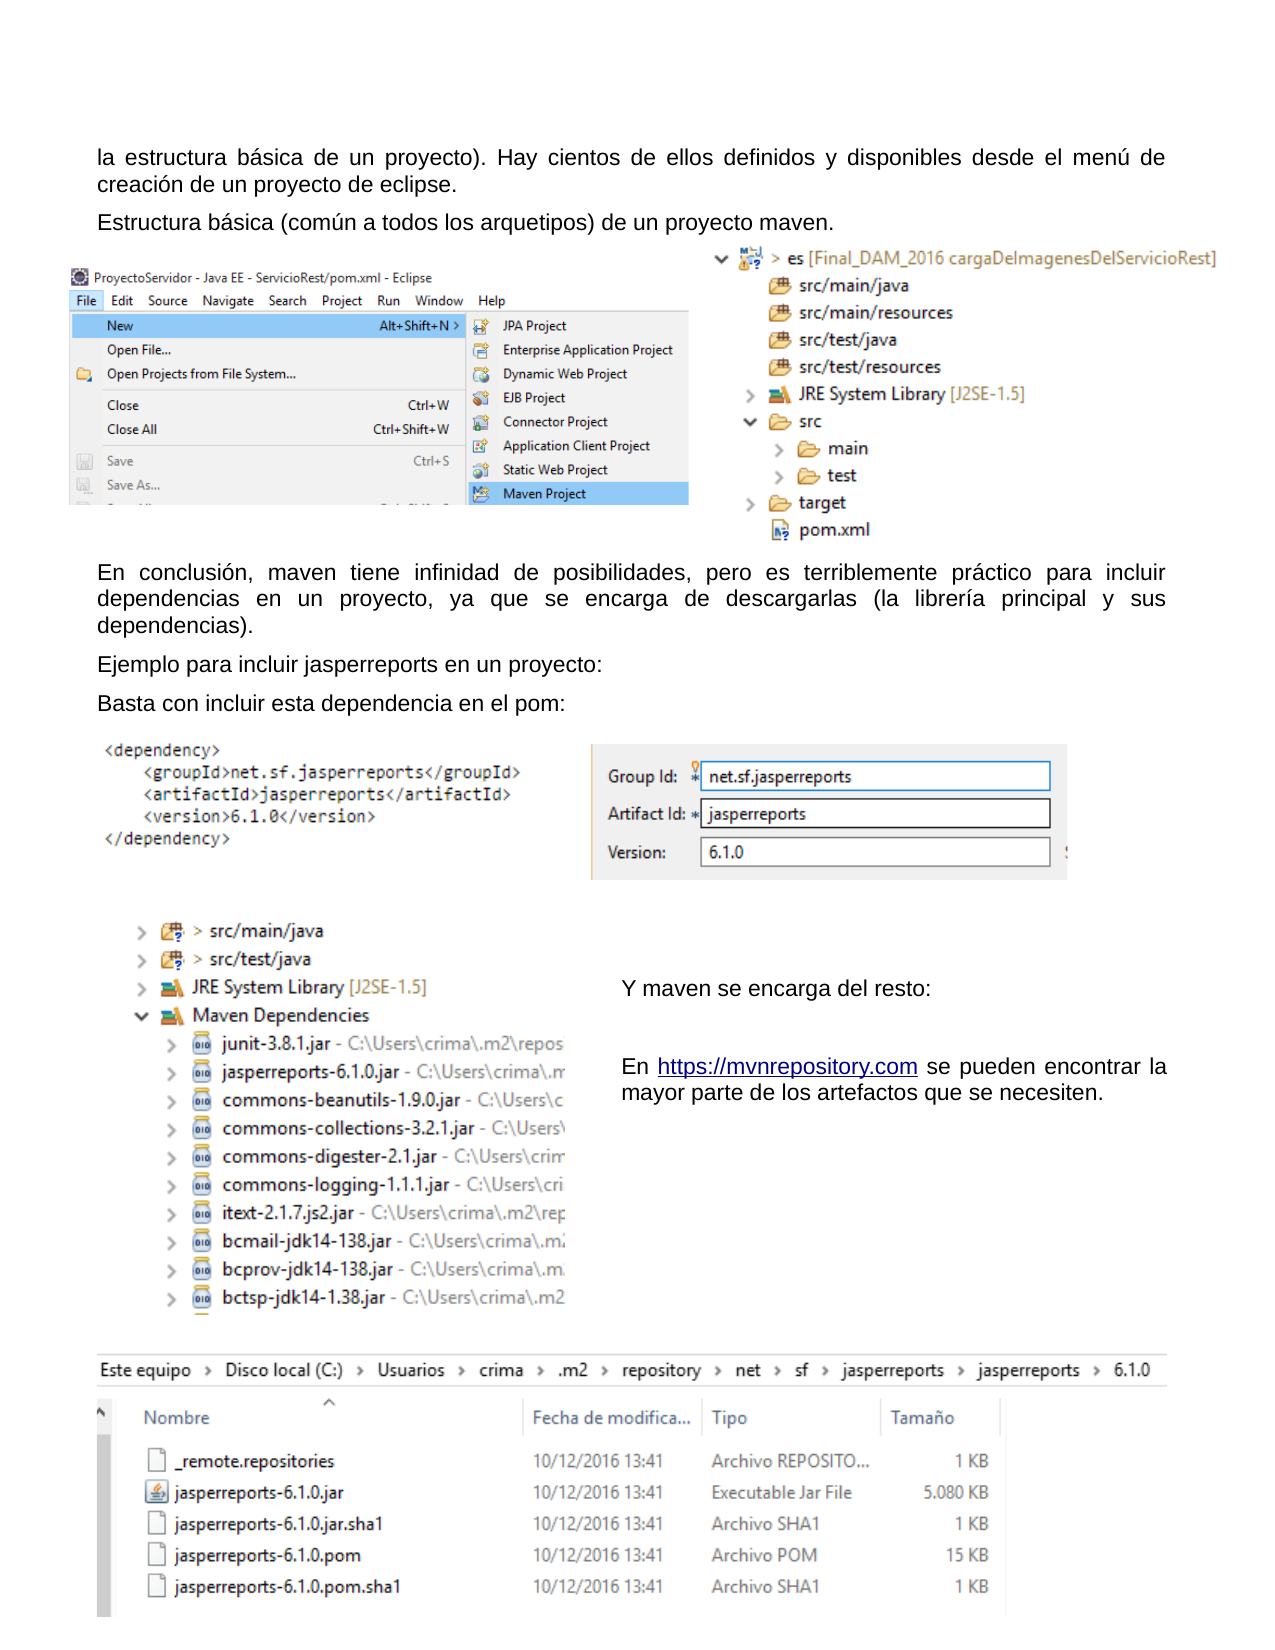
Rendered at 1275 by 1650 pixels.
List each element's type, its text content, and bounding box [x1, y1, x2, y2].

text la estructura básica de un proyecto). Hay cientos de ellos definidos y disponibles desde el menú de creación de un proyecto de eclipse. [97, 144, 1167, 197]
picture [96, 1351, 1168, 1617]
text En conclusión, maven tiene infinidad de posibilidades, pero es terriblemente práctico para incluir dependencias en un proyecto, ya que se encarga de descargarlas (la librería principal y sus dependencias). [97, 559, 1167, 638]
picture [712, 245, 1225, 545]
text [97, 975, 127, 1002]
text Ejemplo para incluir jasperreports en un proyecto: [97, 651, 1167, 677]
picture [69, 265, 689, 505]
picture [127, 917, 565, 1315]
text Basta con incluir esta dependencia en el pom: [97, 689, 1167, 716]
text Estructura básica (común a todos los arquetipos) de un proyecto maven. [97, 209, 1167, 236]
picture [103, 739, 548, 851]
text Y maven se encarga del resto: [565, 975, 1167, 1002]
text En https://mvnrepository.com se pueden encontrar la mayor parte de los artefactos que se necesiten. [565, 1053, 1167, 1106]
picture [591, 744, 1068, 880]
